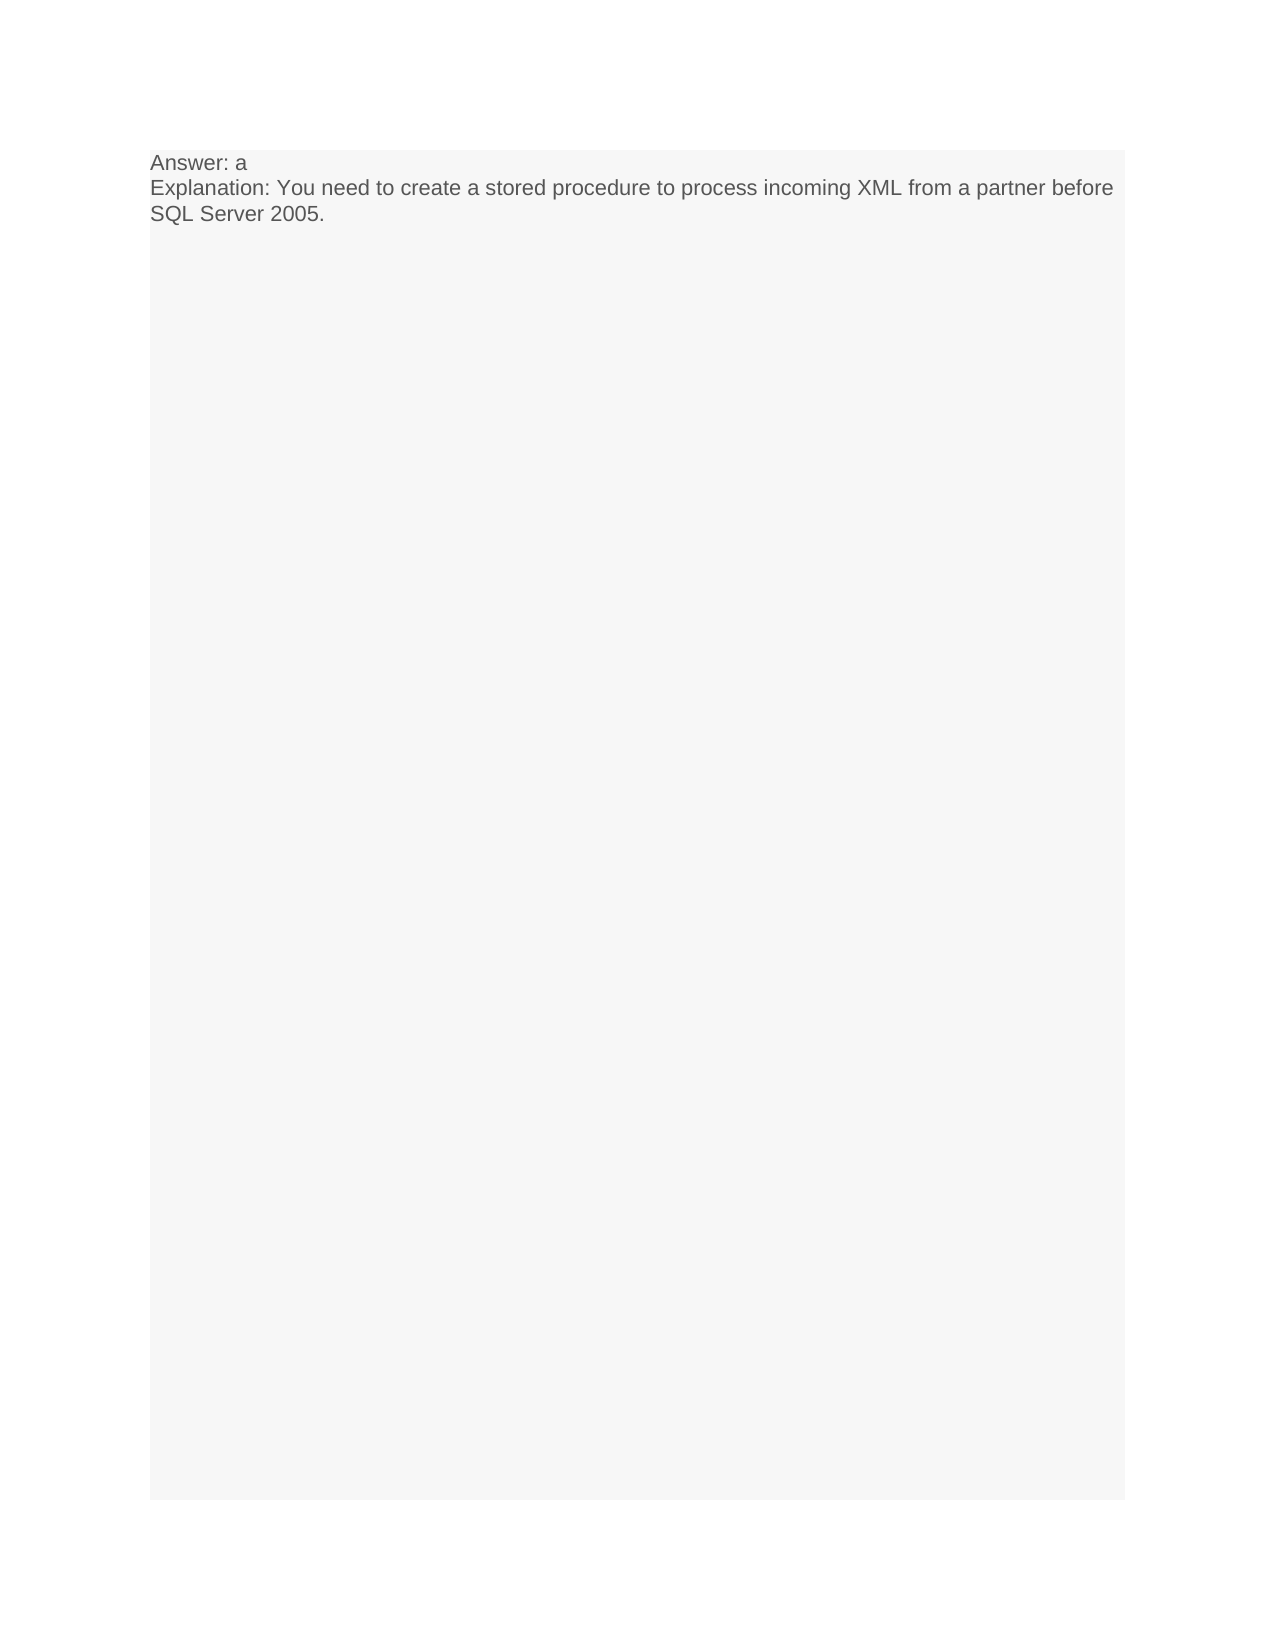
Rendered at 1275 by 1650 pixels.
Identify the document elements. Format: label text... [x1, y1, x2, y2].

text Answer: a Explanation: You need to create a stored procedure to process incoming XML from a partner before SQL Server 2005. [150, 150, 1125, 226]
